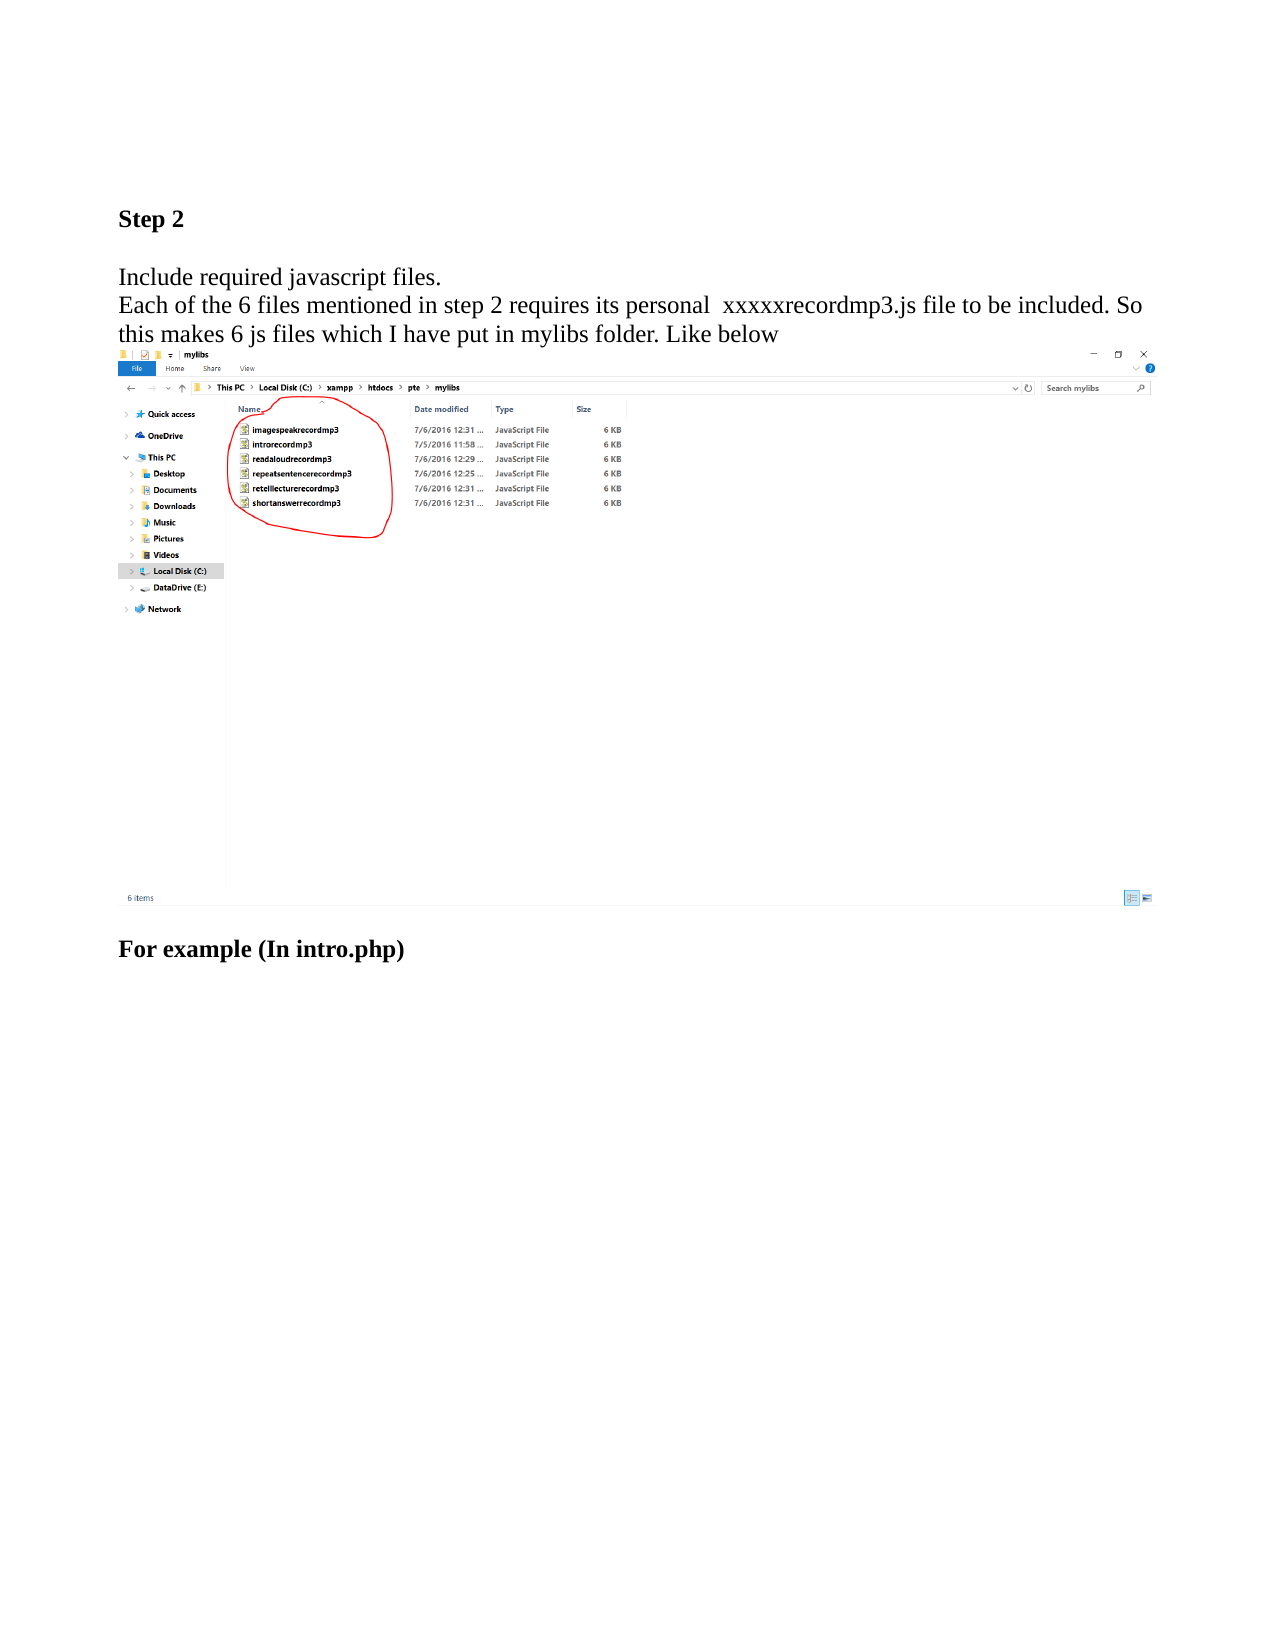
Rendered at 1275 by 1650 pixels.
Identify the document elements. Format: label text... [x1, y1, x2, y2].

text Step 2 [118, 204, 1157, 233]
text Each of the 6 files mentioned in step 2 requires its personal xxxxxrecordmp3.js file to be included. So this makes 6 js files which I have put in mylibs folder. Like below [118, 291, 1157, 348]
text For example (In intro.php) [118, 934, 1157, 963]
text Include required javascript files. [118, 262, 1157, 291]
